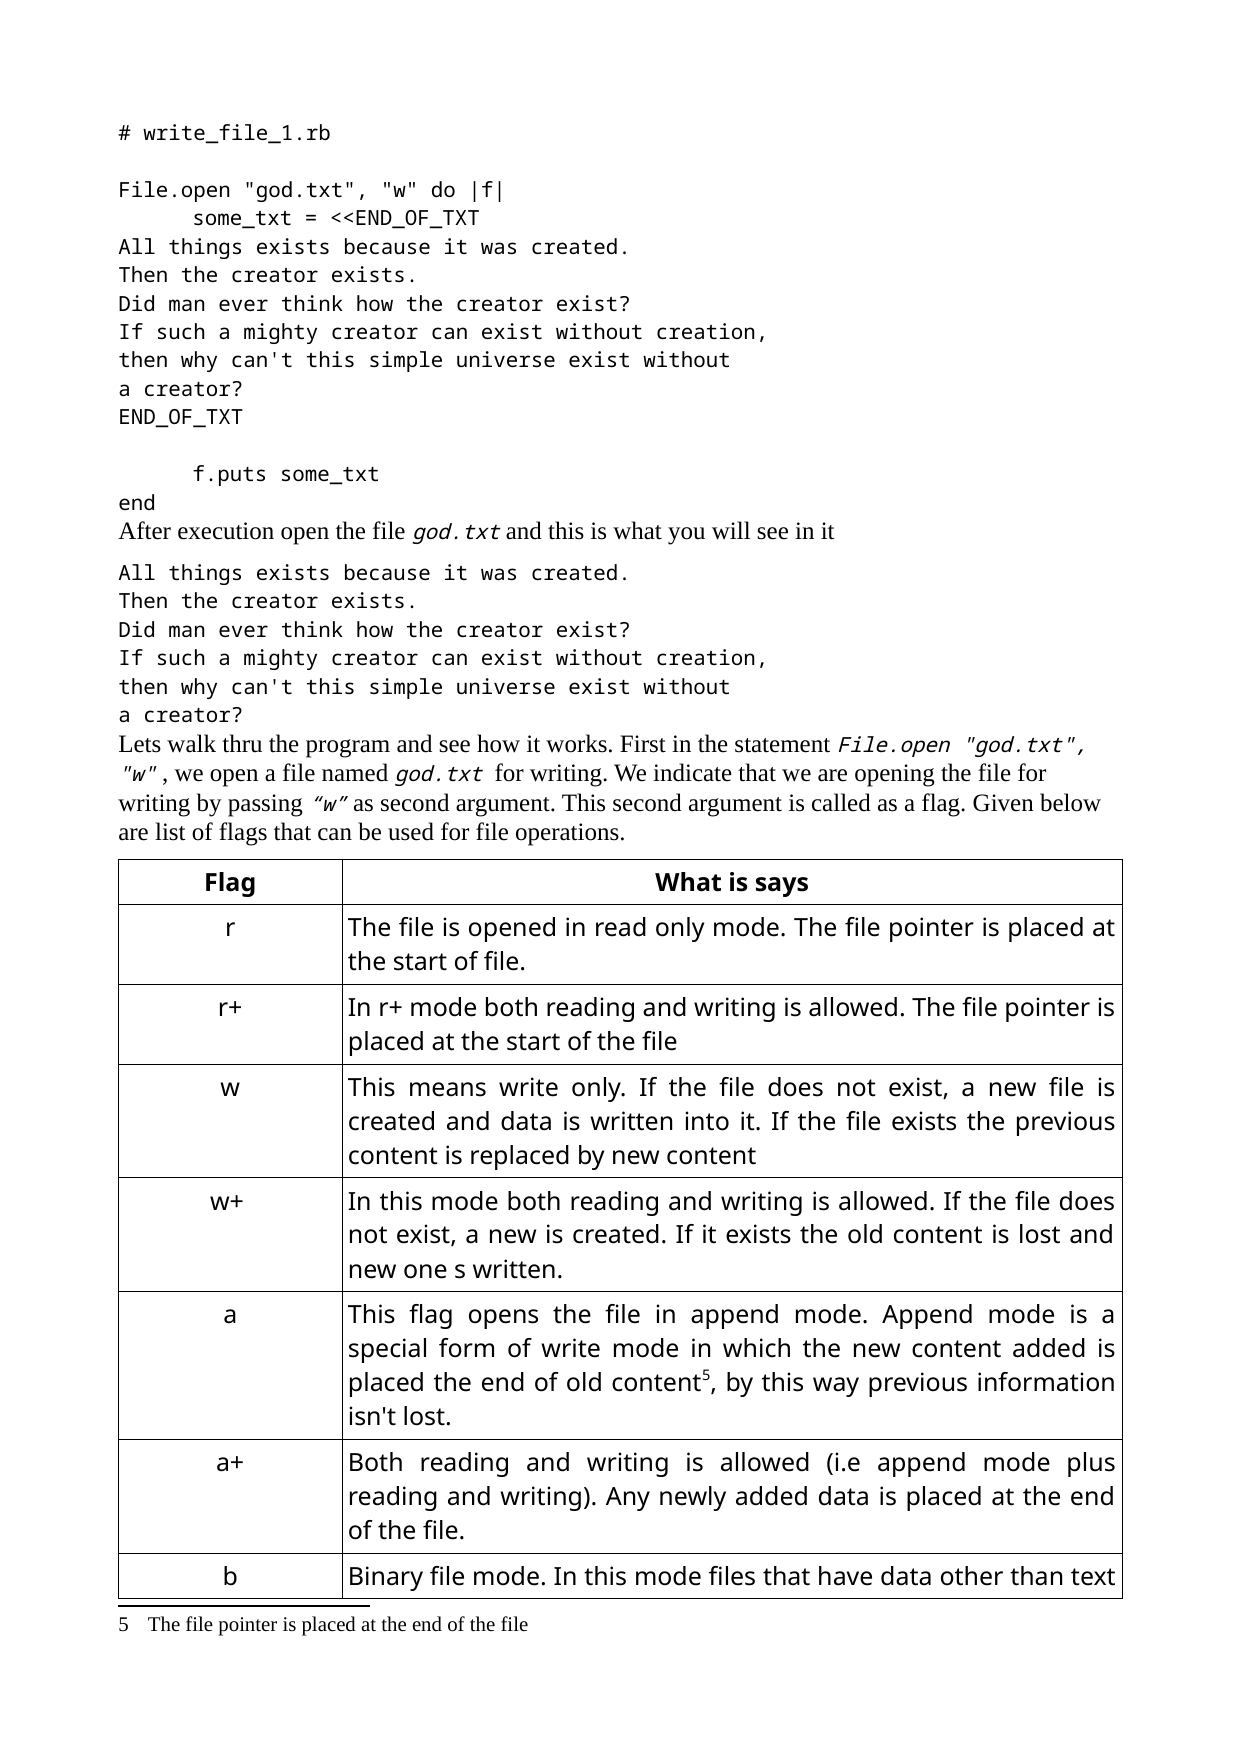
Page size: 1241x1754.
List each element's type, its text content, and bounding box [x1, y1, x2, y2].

text a creator? [118, 374, 1122, 402]
table_cell r+ [119, 985, 342, 1063]
text File.open "god.txt", "w" do |f| [118, 175, 1122, 203]
table_cell This flag opens the file in append mode. Append mode is a special form of write mode in which the new content added is placed the end of old content, by this way previous information isn't lost. [343, 1292, 1122, 1439]
text Then the creator exists. [118, 260, 1122, 289]
table_cell This means write only. If the file does not exist, a new file is created and data is written into it. If the file exists the previous content is replaced by new content [343, 1065, 1122, 1177]
text All things exists because it was created. [118, 232, 1122, 260]
text Then the creator exists. [118, 587, 1122, 615]
text If such a mighty creator can exist without creation, [118, 317, 1122, 346]
table_cell w [119, 1065, 342, 1177]
table_cell The file is opened in read only mode. The file pointer is placed at the start of file. [343, 905, 1122, 984]
text a creator? [118, 700, 1122, 729]
text Did man ever think how the creator exist? [118, 615, 1122, 643]
text If such a mighty creator can exist without creation, [118, 643, 1122, 672]
text After execution open the file god.txt and this is what you will see in it [118, 516, 1122, 546]
table_cell Both reading and writing is allowed (i.e append mode plus reading and writing). Any newly added data is placed at the end of the file. [343, 1440, 1122, 1553]
table_cell a [119, 1292, 342, 1439]
text f.puts some_txt [118, 459, 1122, 488]
table_cell Binary file mode. In this mode files that have data other than text [343, 1554, 1122, 1598]
table_header Flag [119, 860, 342, 904]
table_cell b [119, 1554, 342, 1598]
table_cell a+ [119, 1440, 342, 1553]
text then why can't this simple universe exist without [118, 672, 1122, 700]
text then why can't this simple universe exist without [118, 346, 1122, 374]
table_cell In this mode both reading and writing is allowed. If the file does not exist, a new is created. If it exists the old content is lost and new one s written. [343, 1178, 1122, 1291]
text Lets walk thru the program and see how it works. First in the statement File.open "god.txt", "w" , we open a file named god.txt for writing. We indicate that we are opening the file for writing by passing “w” as second argument. This second argument is called as a flag. Given below are list of flags that can be used for file operations. [118, 729, 1122, 846]
text some_txt = <<END_OF_TXT [118, 203, 1122, 232]
text # write_file_1.rb [118, 118, 1122, 147]
text All things exists because it was created. [118, 558, 1122, 587]
table_cell w+ [119, 1178, 342, 1291]
text end [118, 488, 1122, 516]
table_header What is says [343, 860, 1122, 904]
table_cell In r+ mode both reading and writing is allowed. The file pointer is placed at the start of the file [343, 985, 1122, 1063]
table_cell r [119, 905, 342, 984]
text Did man ever think how the creator exist? [118, 289, 1122, 317]
text END_OF_TXT [118, 402, 1122, 431]
